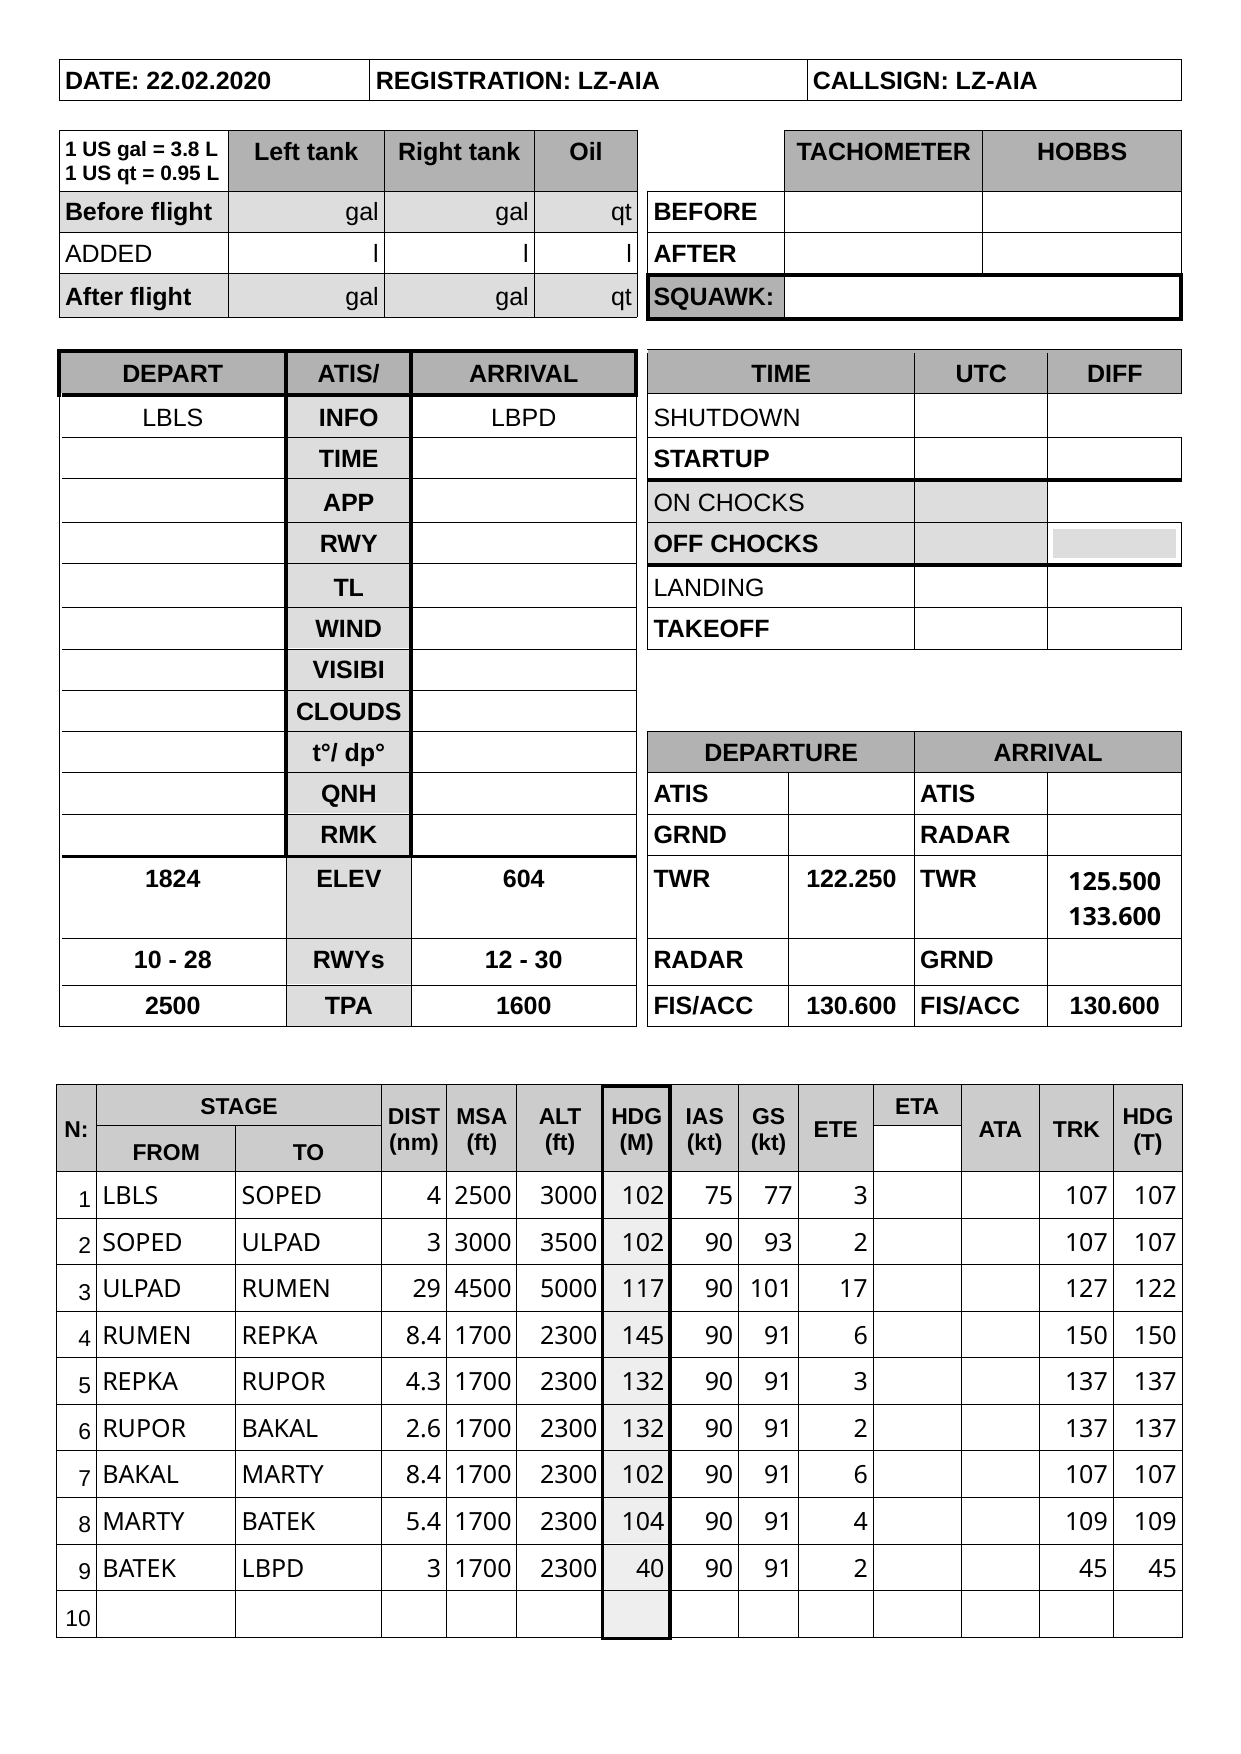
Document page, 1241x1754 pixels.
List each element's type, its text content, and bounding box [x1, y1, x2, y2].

table_header MSA (ft) [447, 1085, 516, 1171]
table_cell [874, 1451, 961, 1497]
table_cell [874, 1126, 961, 1171]
table_cell 45 [1040, 1545, 1113, 1590]
table_header HDG (T) [1114, 1085, 1182, 1171]
table_cell [638, 232, 647, 273]
table_cell LANDING [648, 567, 914, 607]
table_cell [447, 1591, 516, 1637]
table_cell 107 [1040, 1451, 1113, 1497]
table_cell RUMEN [97, 1312, 235, 1357]
table_cell 8.4 [382, 1451, 446, 1497]
table_cell SOPED [97, 1219, 235, 1264]
table_cell 8.4 [382, 1312, 446, 1357]
table_header ETE [799, 1085, 873, 1171]
table_cell 1 [57, 1172, 96, 1218]
table_cell [637, 478, 647, 522]
table_cell FIS/ACC [648, 986, 788, 1026]
table_cell gal [229, 274, 384, 317]
table_cell 2 [57, 1219, 96, 1264]
table_cell 90 [672, 1358, 738, 1404]
table_cell TL [288, 564, 409, 607]
table_cell ATIS [915, 773, 1047, 813]
table_cell [915, 567, 1047, 607]
table_cell [413, 691, 636, 731]
table_cell ADDED [60, 233, 228, 273]
table_cell [1114, 1591, 1182, 1637]
table_cell [874, 1312, 961, 1357]
table_cell SHUTDOWN [648, 394, 914, 437]
table_cell 4 [57, 1312, 96, 1357]
table_cell BATEK [236, 1498, 381, 1543]
table_cell [874, 1498, 961, 1543]
table_cell [97, 1591, 235, 1637]
table_cell TPA [287, 986, 411, 1026]
table_cell [1048, 939, 1181, 984]
table_cell 137 [1114, 1405, 1182, 1450]
table_cell APP [288, 479, 409, 522]
table_cell [962, 1545, 1039, 1590]
table_cell [914, 650, 1048, 690]
table_cell TIME [288, 438, 409, 478]
table_cell 125.500 133.600 [1048, 856, 1181, 938]
table_cell OFF CHOCKS [648, 523, 914, 563]
table_cell [1040, 1591, 1113, 1637]
table_cell 5000 [517, 1265, 601, 1311]
table_cell [637, 607, 647, 648]
table_cell [60, 649, 284, 690]
table_cell 3 [57, 1265, 96, 1311]
table_header GS (kt) [739, 1085, 798, 1171]
table_cell RMK [288, 815, 409, 855]
table_header ETA [874, 1085, 961, 1125]
table_cell 122.250 [789, 856, 914, 938]
table_cell [637, 690, 648, 731]
table_cell 10 [57, 1591, 96, 1637]
table_cell [1048, 567, 1181, 607]
table_cell [60, 690, 284, 731]
table_cell BATEK [97, 1545, 235, 1590]
table_cell [413, 438, 636, 478]
table_cell 90 [672, 1312, 738, 1357]
table_cell [788, 650, 914, 690]
table_cell [637, 649, 648, 690]
table_cell 101 [739, 1265, 798, 1311]
table_cell 2300 [517, 1405, 601, 1450]
table_cell [637, 772, 647, 813]
table_header Oil [535, 131, 637, 191]
table_cell [915, 523, 1047, 563]
table_cell BAKAL [236, 1405, 381, 1450]
table_cell 130.600 [1048, 986, 1181, 1026]
table_cell [637, 563, 647, 607]
table_cell 90 [672, 1451, 738, 1497]
table_header REGISTRATION: LZ-AIA [370, 60, 807, 100]
table_cell [962, 1265, 1039, 1311]
table_header HOBBS [983, 131, 1181, 191]
table_cell [604, 1591, 668, 1637]
table_cell [60, 522, 284, 563]
table_cell 75 [672, 1172, 738, 1218]
table_cell 4 [382, 1172, 446, 1218]
table_header ALT (ft) [517, 1085, 601, 1171]
table_cell [799, 1591, 873, 1637]
table_header Left tank [229, 131, 384, 191]
table_cell TAKEOFF [648, 608, 914, 648]
table_cell 91 [739, 1545, 798, 1590]
table_cell 91 [739, 1405, 798, 1450]
table_cell 1700 [447, 1405, 516, 1450]
table_cell [60, 772, 284, 813]
table_cell 2300 [517, 1498, 601, 1543]
table_cell 5 [57, 1358, 96, 1404]
table_cell [962, 1405, 1039, 1450]
table_cell 93 [739, 1219, 798, 1264]
table_cell 145 [604, 1312, 668, 1357]
table_cell [1048, 773, 1181, 813]
table_cell FIS/ACC [915, 986, 1047, 1026]
table_cell 91 [739, 1498, 798, 1543]
table_cell TWR [915, 856, 1047, 938]
table_cell DEPARTURE [648, 732, 914, 772]
table_header UTC [914, 350, 1048, 393]
table_cell [60, 731, 284, 772]
table_header ATA [962, 1085, 1039, 1171]
table_cell SOPED [236, 1172, 381, 1218]
table_cell LBPD [413, 397, 636, 437]
table_cell [962, 1312, 1039, 1357]
table_cell 3 [382, 1545, 446, 1590]
table_header TIME [648, 350, 914, 393]
table_cell 4.3 [382, 1358, 446, 1404]
table_cell [413, 773, 636, 813]
table_cell [637, 985, 647, 1026]
table_header HDG (M) [604, 1088, 668, 1171]
table_cell 102 [604, 1451, 668, 1497]
table_cell [785, 192, 982, 232]
table_cell [413, 608, 636, 648]
table_cell [638, 191, 647, 232]
table_cell FROM [97, 1126, 235, 1171]
table_cell [962, 1172, 1039, 1218]
table_cell [1048, 523, 1181, 563]
table_cell 2500 [60, 985, 286, 1026]
table_header DIFF [1048, 350, 1181, 393]
table_cell 10 - 28 [60, 938, 286, 984]
table_cell 107 [1040, 1219, 1113, 1264]
table_cell [637, 938, 647, 984]
table_cell [60, 478, 284, 522]
table_cell 2 [799, 1219, 873, 1264]
table_cell gal [229, 192, 384, 232]
table_header TRK [1040, 1085, 1113, 1171]
table_cell After flight [60, 274, 228, 317]
table_cell l [535, 233, 637, 273]
table_cell 40 [604, 1545, 668, 1590]
table_cell [739, 1591, 798, 1637]
table_cell 4 [799, 1498, 873, 1543]
table_cell 107 [1040, 1172, 1113, 1218]
table_cell [413, 479, 636, 522]
table_cell 122 [1114, 1265, 1182, 1311]
table_cell TO [236, 1126, 381, 1171]
table_cell Before flight [60, 192, 228, 232]
table_cell [914, 690, 1181, 731]
table_cell 1700 [447, 1312, 516, 1357]
table_cell 109 [1114, 1498, 1182, 1543]
table_cell ULPAD [236, 1219, 381, 1264]
table_cell 2300 [517, 1312, 601, 1357]
table_cell 109 [1040, 1498, 1113, 1543]
table_cell t°/ dp° [288, 732, 409, 772]
table_cell qt [535, 274, 637, 317]
table_cell [915, 482, 1047, 522]
table_header DATE: 22.02.2020 [60, 60, 369, 100]
table_cell [672, 1591, 738, 1637]
table_cell 604 [412, 858, 636, 938]
table_header IAS (kt) [672, 1085, 738, 1171]
table_cell 2.6 [382, 1405, 446, 1450]
table_cell [413, 564, 636, 607]
table_cell [637, 731, 647, 772]
table_cell 45 [1114, 1545, 1182, 1590]
table_cell [413, 732, 636, 772]
table_cell [1048, 394, 1181, 437]
table_header N: [57, 1085, 96, 1171]
table_cell 90 [672, 1405, 738, 1450]
table_cell 8 [57, 1498, 96, 1543]
table_cell RWYs [287, 939, 411, 984]
table_cell [60, 607, 284, 648]
table_cell [413, 523, 636, 563]
table_cell 6 [799, 1451, 873, 1497]
table_cell RUPOR [97, 1405, 235, 1450]
table_cell 91 [739, 1312, 798, 1357]
table_cell 137 [1114, 1358, 1182, 1404]
table_cell INFO [288, 397, 409, 437]
table_cell 107 [1114, 1219, 1182, 1264]
table_cell 1600 [412, 986, 636, 1026]
table_cell [785, 233, 982, 273]
table_cell 104 [604, 1498, 668, 1543]
table_cell 132 [604, 1405, 668, 1450]
table_cell [785, 277, 1179, 317]
table_cell [637, 855, 647, 938]
table_cell 90 [672, 1265, 738, 1311]
table_cell 1700 [447, 1545, 516, 1590]
table_cell REPKA [97, 1358, 235, 1404]
table_cell [1048, 650, 1181, 690]
table_cell [874, 1219, 961, 1264]
table_cell [637, 437, 647, 478]
table_cell [637, 522, 647, 563]
table_cell ATIS [648, 773, 788, 813]
table_cell [60, 437, 284, 478]
table_cell 2500 [447, 1172, 516, 1218]
table_cell 4500 [447, 1265, 516, 1311]
table_cell SQUAWK: [650, 277, 784, 317]
table_header [638, 349, 648, 393]
table_cell [874, 1591, 961, 1637]
table_cell [648, 690, 914, 731]
table_header TACHOMETER [785, 131, 982, 191]
table_cell RADAR [915, 815, 1047, 855]
table_cell 3 [799, 1172, 873, 1218]
table_cell 7 [57, 1451, 96, 1497]
table_cell 9 [57, 1545, 96, 1590]
table_cell WIND [288, 608, 409, 648]
table_cell 90 [672, 1498, 738, 1543]
table_cell MARTY [236, 1451, 381, 1497]
table_cell 5.4 [382, 1498, 446, 1543]
table_cell [962, 1219, 1039, 1264]
table_cell ELEV [287, 858, 411, 938]
table_cell 91 [739, 1358, 798, 1404]
table_cell TWR [648, 856, 788, 938]
table_cell [236, 1591, 381, 1637]
table_cell QNH [288, 773, 409, 813]
table_cell 91 [739, 1451, 798, 1497]
table_cell RUPOR [236, 1358, 381, 1404]
table_cell [1048, 482, 1181, 522]
table_cell GRND [648, 815, 788, 855]
table_cell 3000 [517, 1172, 601, 1218]
table_cell 3 [799, 1358, 873, 1404]
table_cell MARTY [97, 1498, 235, 1543]
table_cell 137 [1040, 1358, 1113, 1404]
table_cell [874, 1358, 961, 1404]
table_cell [413, 650, 636, 690]
table_cell [60, 563, 284, 607]
table_header ATIS/ [288, 353, 409, 393]
table_header STAGE [97, 1085, 381, 1125]
table_cell 130.600 [789, 986, 914, 1026]
table_cell [638, 273, 646, 317]
table_cell [874, 1172, 961, 1218]
table_cell 2300 [517, 1545, 601, 1590]
table_cell RWY [288, 523, 409, 563]
table_cell gal [385, 192, 534, 232]
table_cell 102 [604, 1219, 668, 1264]
table_cell [413, 815, 636, 855]
table_cell ON CHOCKS [648, 482, 914, 522]
table_header [638, 130, 648, 191]
table_cell CLOUDS [288, 691, 409, 731]
table_cell ULPAD [97, 1265, 235, 1311]
table_cell [983, 192, 1181, 232]
table_cell 2 [799, 1405, 873, 1450]
table_cell gal [385, 274, 534, 317]
table_cell 117 [604, 1265, 668, 1311]
table_cell 90 [672, 1219, 738, 1264]
table_cell [789, 773, 914, 813]
table_cell [915, 394, 1047, 437]
table_cell [962, 1591, 1039, 1637]
table_cell [983, 233, 1181, 273]
table_cell qt [535, 192, 637, 232]
table_cell LBLS [60, 393, 284, 437]
table_cell ARRIVAL [915, 732, 1181, 772]
table_cell VISIBI [288, 650, 409, 690]
table_cell [637, 393, 647, 437]
table_cell 107 [1114, 1451, 1182, 1497]
table_cell BEFORE [648, 192, 784, 232]
table_cell l [229, 233, 384, 273]
table_header Right tank [385, 131, 534, 191]
table_cell [915, 608, 1047, 648]
table_cell BAKAL [97, 1451, 235, 1497]
table_cell [874, 1265, 961, 1311]
table_cell RADAR [648, 939, 788, 984]
table_header [648, 130, 784, 191]
table_header CALLSIGN: LZ-AIA [808, 60, 1181, 100]
table_cell [382, 1591, 446, 1637]
table_cell 29 [382, 1265, 446, 1311]
table_cell [874, 1545, 961, 1590]
table_cell 1700 [447, 1451, 516, 1497]
table_cell l [385, 233, 534, 273]
table_cell 1824 [60, 855, 286, 938]
table_cell 12 - 30 [412, 939, 636, 984]
table_cell LBLS [97, 1172, 235, 1218]
table_cell 6 [57, 1405, 96, 1450]
table_cell [789, 815, 914, 855]
table_cell 2300 [517, 1358, 601, 1404]
table_cell 150 [1114, 1312, 1182, 1357]
table_header ARRIVAL [413, 353, 634, 393]
table_cell [1048, 608, 1181, 648]
table_cell 3 [382, 1219, 446, 1264]
table_cell [962, 1451, 1039, 1497]
table_cell 90 [672, 1545, 738, 1590]
table_cell REPKA [236, 1312, 381, 1357]
table_cell [1048, 815, 1181, 855]
table_cell 17 [799, 1265, 873, 1311]
table_cell [60, 814, 284, 855]
table_header 1 US gal = 3.8 L 1 US qt = 0.95 L [60, 131, 228, 191]
table_cell 2300 [517, 1451, 601, 1497]
table_cell [962, 1498, 1039, 1543]
table_header DEPART [61, 353, 284, 393]
table_cell 6 [799, 1312, 873, 1357]
table_cell 137 [1040, 1405, 1113, 1450]
table_cell GRND [915, 939, 1047, 984]
table_cell 2 [799, 1545, 873, 1590]
table_cell LBPD [236, 1545, 381, 1590]
table_cell 107 [1114, 1172, 1182, 1218]
table_cell 77 [739, 1172, 798, 1218]
table_cell [789, 939, 914, 984]
table_cell 102 [604, 1172, 668, 1218]
table_cell RUMEN [236, 1265, 381, 1311]
table_cell 3500 [517, 1219, 601, 1264]
table_cell 1700 [447, 1358, 516, 1404]
table_cell [962, 1358, 1039, 1404]
table_cell [874, 1405, 961, 1450]
table_cell 3000 [447, 1219, 516, 1264]
table_cell [648, 650, 788, 690]
table_header DIST (nm) [382, 1085, 446, 1171]
table_cell AFTER [648, 233, 784, 273]
table_cell [517, 1591, 601, 1637]
table_cell 127 [1040, 1265, 1113, 1311]
table_cell 150 [1040, 1312, 1113, 1357]
table_cell [1048, 438, 1181, 478]
table_cell 132 [604, 1358, 668, 1404]
table_cell [915, 438, 1047, 478]
table_cell [637, 814, 647, 855]
table_cell 1700 [447, 1498, 516, 1543]
table_cell STARTUP [648, 438, 914, 478]
